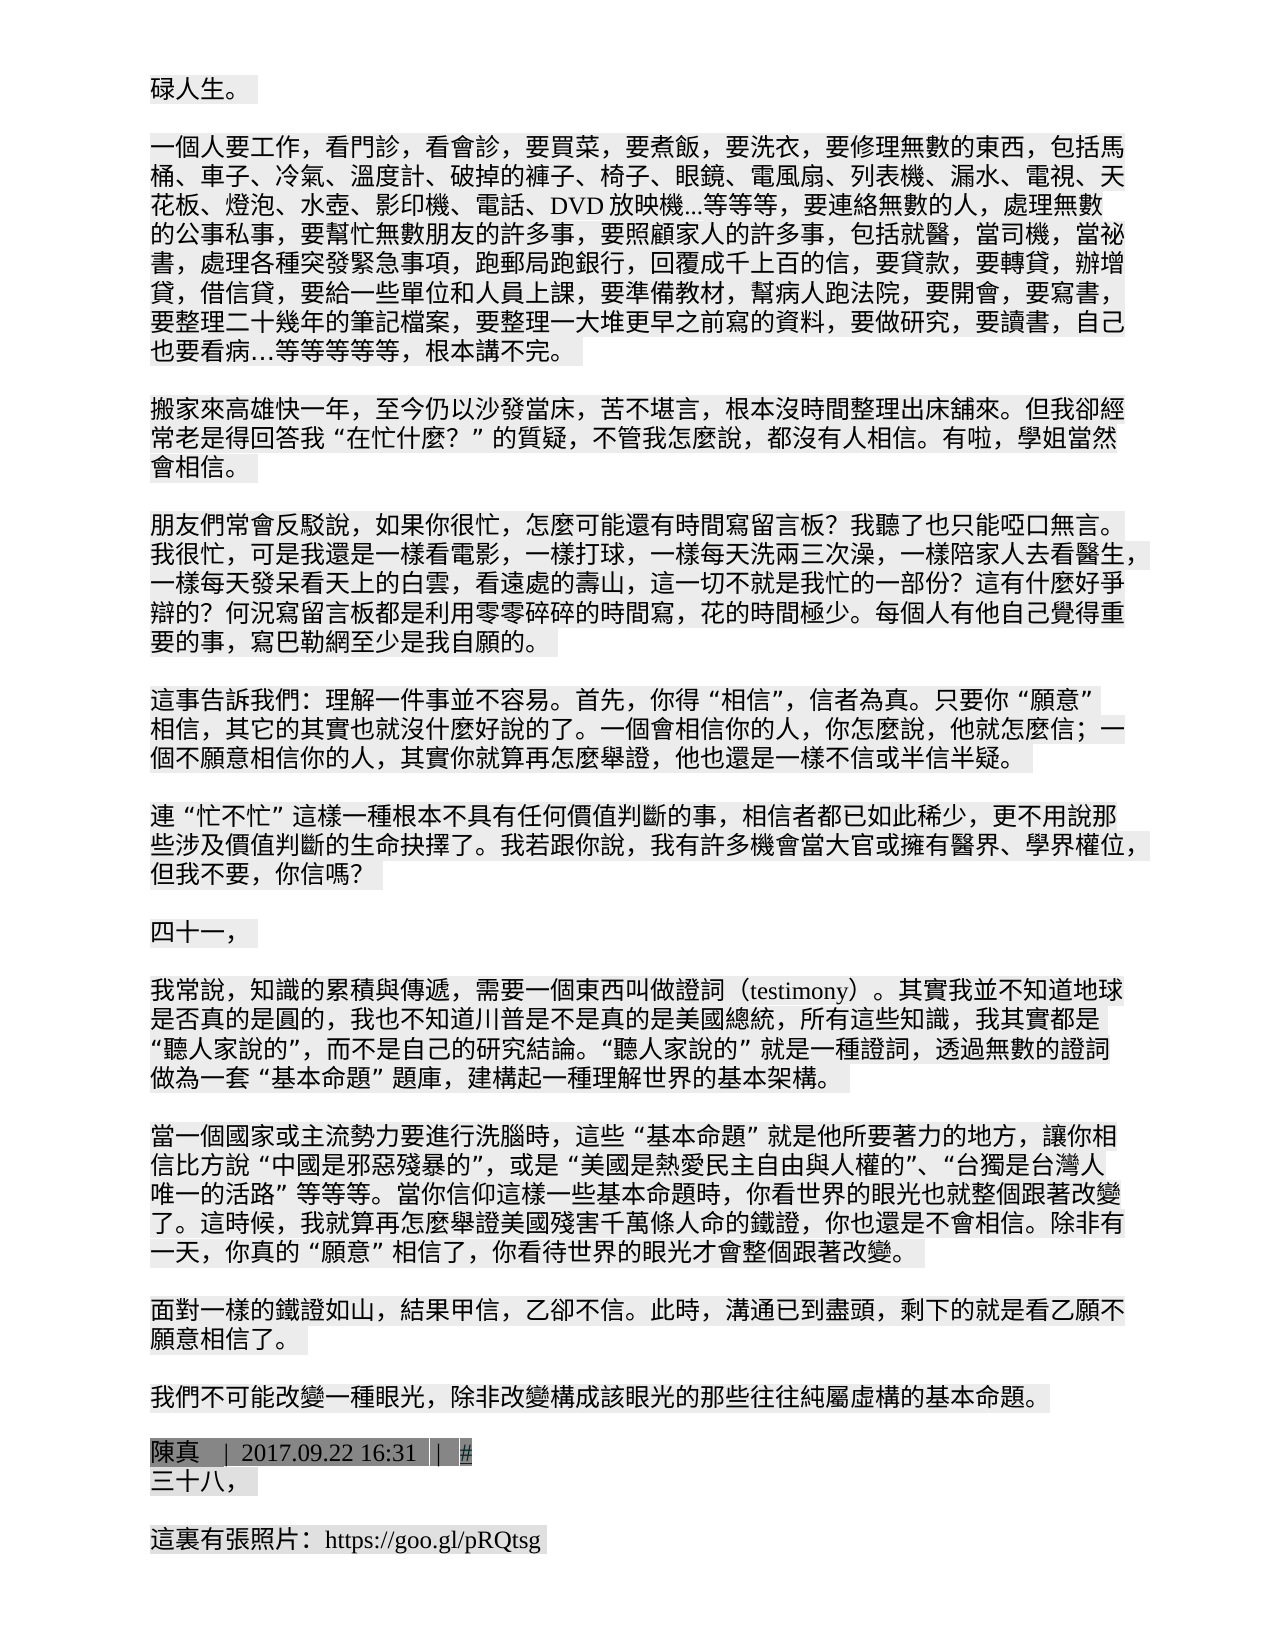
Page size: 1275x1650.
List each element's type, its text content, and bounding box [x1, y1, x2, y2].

text 三十八， 這裏有張照片：https://goo.gl/pRQtsg 照片上頭標題寫著：“在孟加拉某個難民營，那些在九零年代就從緬甸逃難出來的羅興亞人，提供食物、衣物和帳蓬等等給那些新來的難民，因為他們特別需要這些東西。” 我並不是刻意挑選這照片，而只是剛好看到。這照片沒什麼特別，但我想說的是，任何一個人事物，都不是你一時興起、谷歌一下或百度一下就能理解。但是，網路世界卻帶來這樣一種錯覺，彷彿只要參拜一下谷歌大神或百度大帝，人人馬上就能成為專家。 平常看診，最怕這類谷歌醫學院畢業的病人，稍微谷歌一下，儼然就像你的指導教授似的，指導你應該怎麼開藥。如果醫學這麼簡單，花個幾分鐘谷歌一下就能弄懂，那還需要念個七年書、外加臨床訓練個四、五年，前後十多年才能成為一名醫師嗎？ 我還想說的是，過度 “概念化” 的失真問題。真者，authenticity也，不是真假的真，是事關血肉的真，真實的真。我們必須透過一定程度的概念化才能理解世界，理解問題，但你得知道，當一個人事物被概念化時，將會有多少實質血肉在這過程中消失了。 “概念化” 在知識的建構與理解上是必要的，但它終究還是得依靠一定程度的實質性內涵，方能支撐起一個個概念。比方說你看這張照片，你怎麼對它進行概念化？或者說，你怎麼描述它？它可以有無數種描述方式不是嗎？但是不管哪一種描述或所有描述的總和，事實上仍然都還離 “真實” 很遠很遠。 只要你盯著照片仔細看，也許就能了解我想說卻說不上來的那些東西。 [150, 1467, 1125, 1554]
text 陳真 | 2017.09.22 16:31 | # [150, 1438, 1125, 1467]
text 三十九， 透過概念化，你很快就能掌握一套知識或一種狀況，比方說某個氧化還原的過程，比方說一種數學運算，比方說某種因果關係的建立。我 “知道” 氫和氧怎麼結合成水，我 “知道” 某個三角函數的計算，我 “知道” 某種命題與邏輯…透過概念化，我可以迅速 “知道” 很多東西，但我卻很難輕易了解哪怕只是一隻貓的習性或一隻蜘蛛結網的狀況。 這時候，光是 “知道” （knowing）是不夠的。除了 “知道”，你還必須有能力鑑賞（appreciation），就跟看一幅畫或聽一首曲子一樣，光是 “看到” 或 “聽到” 並沒有用，只要有耳朵，只要有眼睛，誰看不到聽不到？但是，這樣一種看到或聽到卻不具任何意義。 你覺得，我有可能告訴你比方說關於羅興亞人的遭遇嗎？當然不可能，除非你自己 “願意” 去 “理解” 它。我們可以 “知道” 各種科學，但卻只能 “理解” 生命。我可以告訴你某個數學定理或某個化學方程式，不管你願不願意，只要你夠聰明，就能聽懂，但我卻沒辦法告訴你一幅畫、一首歌、一個生命、一個事件，除非你 “願意” 讓它進入你的生命中，成為你的一部份。 一對戀人步入教堂，牧師問：你願意娶她為妻認他為夫、直到死亡來把你們拆散嗎？只要有生命存在的地方，“願不願意” 很重要，畢竟它不僅僅是一種概念。 四十， 許多時候，與人談話往往詞窮，並非無話可說，而是對方把大門給關上了，表面上在聽，其實有聽沒有到，於是你只能啞口無言，只能哼哼哈哈。 事無大小，只有深淺。哪怕只是一句 “最近忙嗎？” 我就不知從何啟齒。你這是問真的還是問假的呢？你是期待我說謊、打馬虎眼呢？還是真心期待我說實話？重點是，我就算說了實話，你會信嗎？你能理解嗎？或者說，你 “願意” 理解嗎？ 許多時候，我都很想把我往往長達二、三十頁A4紙張的生活作息行程表以及無數待辦事項的備忘錄帶在身邊，遇到有人要跟我質疑說我怎麼可能有多忙時，我就拿出來 “證明” 給他看。 有一回，實在受不了質疑，我就把這檔案傳給一位一直不相信我很忙的朋友看，我跟她說我無意怠慢，確實連看 Line的時間也沒有，拖一兩個月才看信是很正常的，不可能隨看隨回，除非我每天都不要睡覺。結果似乎就得罪她了，從此音訊全無。這意味著，她顯然還是不相信，因為一個完全不忙的人，也許很難想像、更不用說相信什麼是辛苦操勞的忙碌人生。 一個人要工作，看門診，看會診，要買菜，要煮飯，要洗衣，要修理無數的東西，包括馬桶、車子、冷氣、溫度計、破掉的褲子、椅子、眼鏡、電風扇、列表機、漏水、電視、天花板、燈泡、水壺、影印機、電話、DVD放映機...等等等，要連絡無數的人，處理無數的公事私事，要幫忙無數朋友的許多事，要照顧家人的許多事，包括就醫，當司機，當祕書，處理各種突發緊急事項，跑郵局跑銀行，回覆成千上百的信，要貸款，要轉貸，辦增貸，借信貸，要給一些單位和人員上課，要準備教材，幫病人跑法院，要開會，要寫書，要整理二十幾年的筆記檔案，要整理一大堆更早之前寫的資料，要做研究，要讀書，自己也要看病…等等等等等，根本講不完。 搬家來高雄快一年，至今仍以沙發當床，苦不堪言，根本沒時間整理出床舖來。但我卻經常老是得回答我 “在忙什麼？” 的質疑，不管我怎麼說，都沒有人相信。有啦，學姐當然會相信。 朋友們常會反駁說，如果你很忙，怎麼可能還有時間寫留言板？我聽了也只能啞口無言。我很忙，可是我還是一樣看電影，一樣打球，一樣每天洗兩三次澡，一樣陪家人去看醫生，一樣每天發呆看天上的白雲，看遠處的壽山，這一切不就是我忙的一部份？這有什麼好爭辯的？何況寫留言板都是利用零零碎碎的時間寫，花的時間極少。每個人有他自己覺得重要的事，寫巴勒網至少是我自願的。 這事告訴我們：理解一件事並不容易。首先，你得 “相信”，信者為真。只要你 “願意” 相信，其它的其實也就沒什麼好說的了。一個會相信你的人，你怎麼說，他就怎麼信；一個不願意相信你的人，其實你就算再怎麼舉證，他也還是一樣不信或半信半疑。 連 “忙不忙” 這樣一種根本不具有任何價值判斷的事，相信者都已如此稀少，更不用說那些涉及價值判斷的生命抉擇了。我若跟你說，我有許多機會當大官或擁有醫界、學界權位，但我不要，你信嗎？ 四十一， 我常說，知識的累積與傳遞，需要一個東西叫做證詞（testimony）。其實我並不知道地球是否真的是圓的，我也不知道川普是不是真的是美國總統，所有這些知識，我其實都是 “聽人家說的”，而不是自己的研究結論。“聽人家說的” 就是一種證詞，透過無數的證詞做為一套 “基本命題” 題庫，建構起一種理解世界的基本架構。 當一個國家或主流勢力要進行洗腦時，這些 “基本命題” 就是他所要著力的地方，讓你相信比方說 “中國是邪惡殘暴的”，或是 “美國是熱愛民主自由與人權的”、“台獨是台灣人唯一的活路” 等等等。當你信仰這樣一些基本命題時，你看世界的眼光也就整個跟著改變了。這時候，我就算再怎麼舉證美國殘害千萬條人命的鐵證，你也還是不會相信。除非有一天，你真的 “願意” 相信了，你看待世界的眼光才會整個跟著改變。 面對一樣的鐵證如山，結果甲信，乙卻不信。此時，溝通已到盡頭，剩下的就是看乙願不願意相信了。 我們不可能改變一種眼光，除非改變構成該眼光的那些往往純屬虛構的基本命題。 [150, 75, 1125, 1413]
